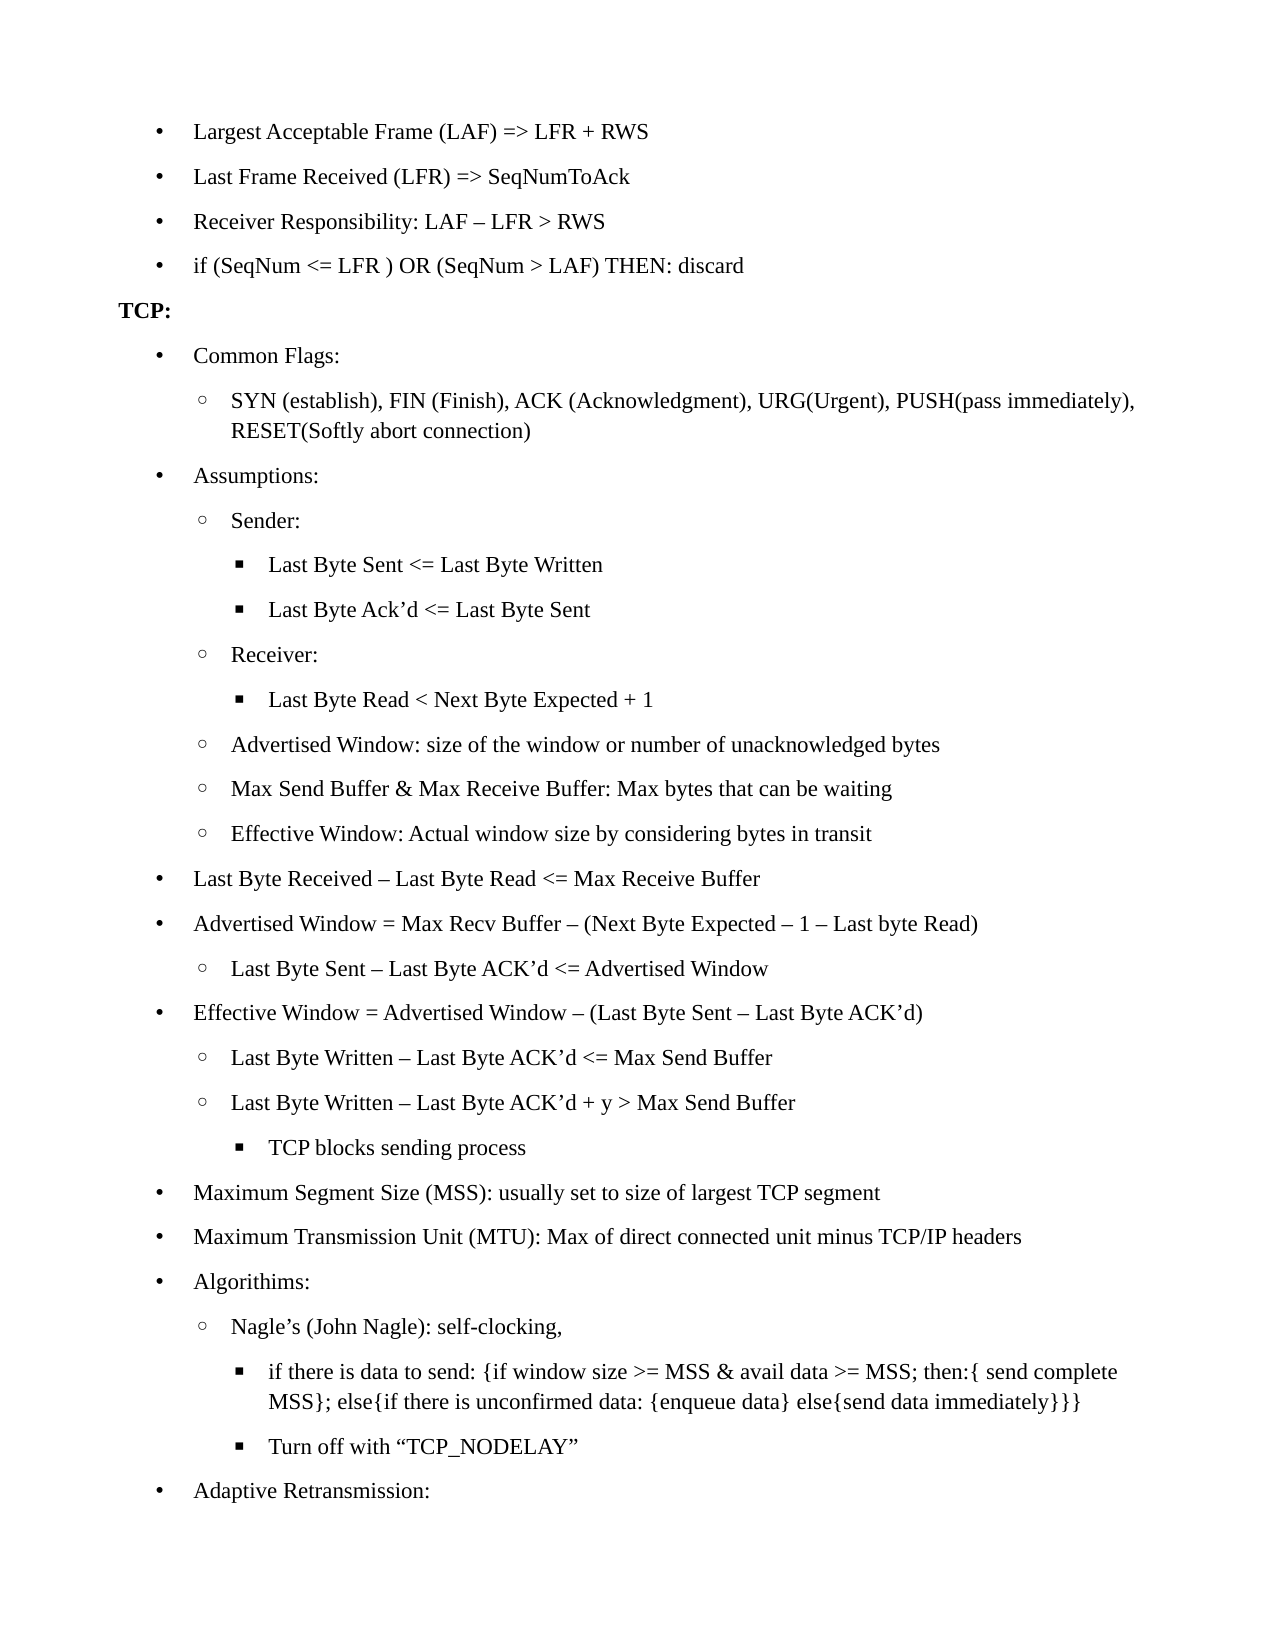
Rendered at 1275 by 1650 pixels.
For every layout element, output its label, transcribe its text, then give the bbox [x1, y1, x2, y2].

list Receiver Responsibility: LAF – LFR > RWS [156, 208, 1157, 234]
list SYN (establish), FIN (Finish), ACK (Acknowledgment), URG(Urgent), PUSH(pass immediately), RESET(Softly abort connection) [193, 387, 1157, 443]
list Largest Acceptable Frame (LAF) => LFR + RWS [156, 118, 1157, 144]
list Last Frame Received (LFR) => SeqNumToAck [156, 163, 1157, 189]
list Maximum Segment Size (MSS): usually set to size of largest TCP segment [156, 1178, 1157, 1205]
list TCP blocks sending process [231, 1134, 1157, 1160]
list Nagle’s (John Nagle): self-clocking, [193, 1313, 1157, 1339]
list Last Byte Sent – Last Byte ACK’d <= Advertised Window [193, 954, 1157, 981]
list Last Byte Sent <= Last Byte Written [231, 551, 1157, 578]
list Advertised Window: size of the window or number of unacknowledged bytes [193, 731, 1157, 757]
list Max Send Buffer & Max Receive Buffer: Max bytes that can be waiting [193, 775, 1157, 802]
list Adaptive Retransmission: [156, 1477, 1157, 1504]
list Common Flags: [156, 342, 1157, 368]
list Turn off with “TCP_NODELAY” [231, 1433, 1157, 1459]
list Last Byte Ack’d <= Last Byte Sent [231, 596, 1157, 623]
list Last Byte Written – Last Byte ACK’d <= Max Send Buffer [193, 1044, 1157, 1071]
list Receiver: [193, 641, 1157, 667]
list Assumptions: [156, 462, 1157, 488]
list Maximum Transmission Unit (MTU): Max of direct connected unit minus TCP/IP headers [156, 1223, 1157, 1250]
list if (SeqNum <= LFR ) OR (SeqNum > LAF) THEN: discard [156, 252, 1157, 279]
list Advertised Window = Max Recv Buffer – (Next Byte Expected – 1 – Last byte Read) [156, 910, 1157, 936]
list Algorithims: [156, 1268, 1157, 1294]
list Effective Window: Actual window size by considering bytes in transit [193, 820, 1157, 847]
list Effective Window = Advertised Window – (Last Byte Sent – Last Byte ACK’d) [156, 999, 1157, 1026]
list Last Byte Read < Next Byte Expected + 1 [231, 686, 1157, 712]
text TCP: [118, 297, 1157, 324]
list Last Byte Received – Last Byte Read <= Max Receive Buffer [156, 865, 1157, 891]
list Last Byte Written – Last Byte ACK’d + y > Max Send Buffer [193, 1089, 1157, 1115]
list Sender: [193, 507, 1157, 533]
list if there is data to send: {if window size >= MSS & avail data >= MSS; then:{ send complete MSS}; else{if there is unconfirmed data: {enqueue data} else{send data immediately}}} [231, 1358, 1157, 1414]
